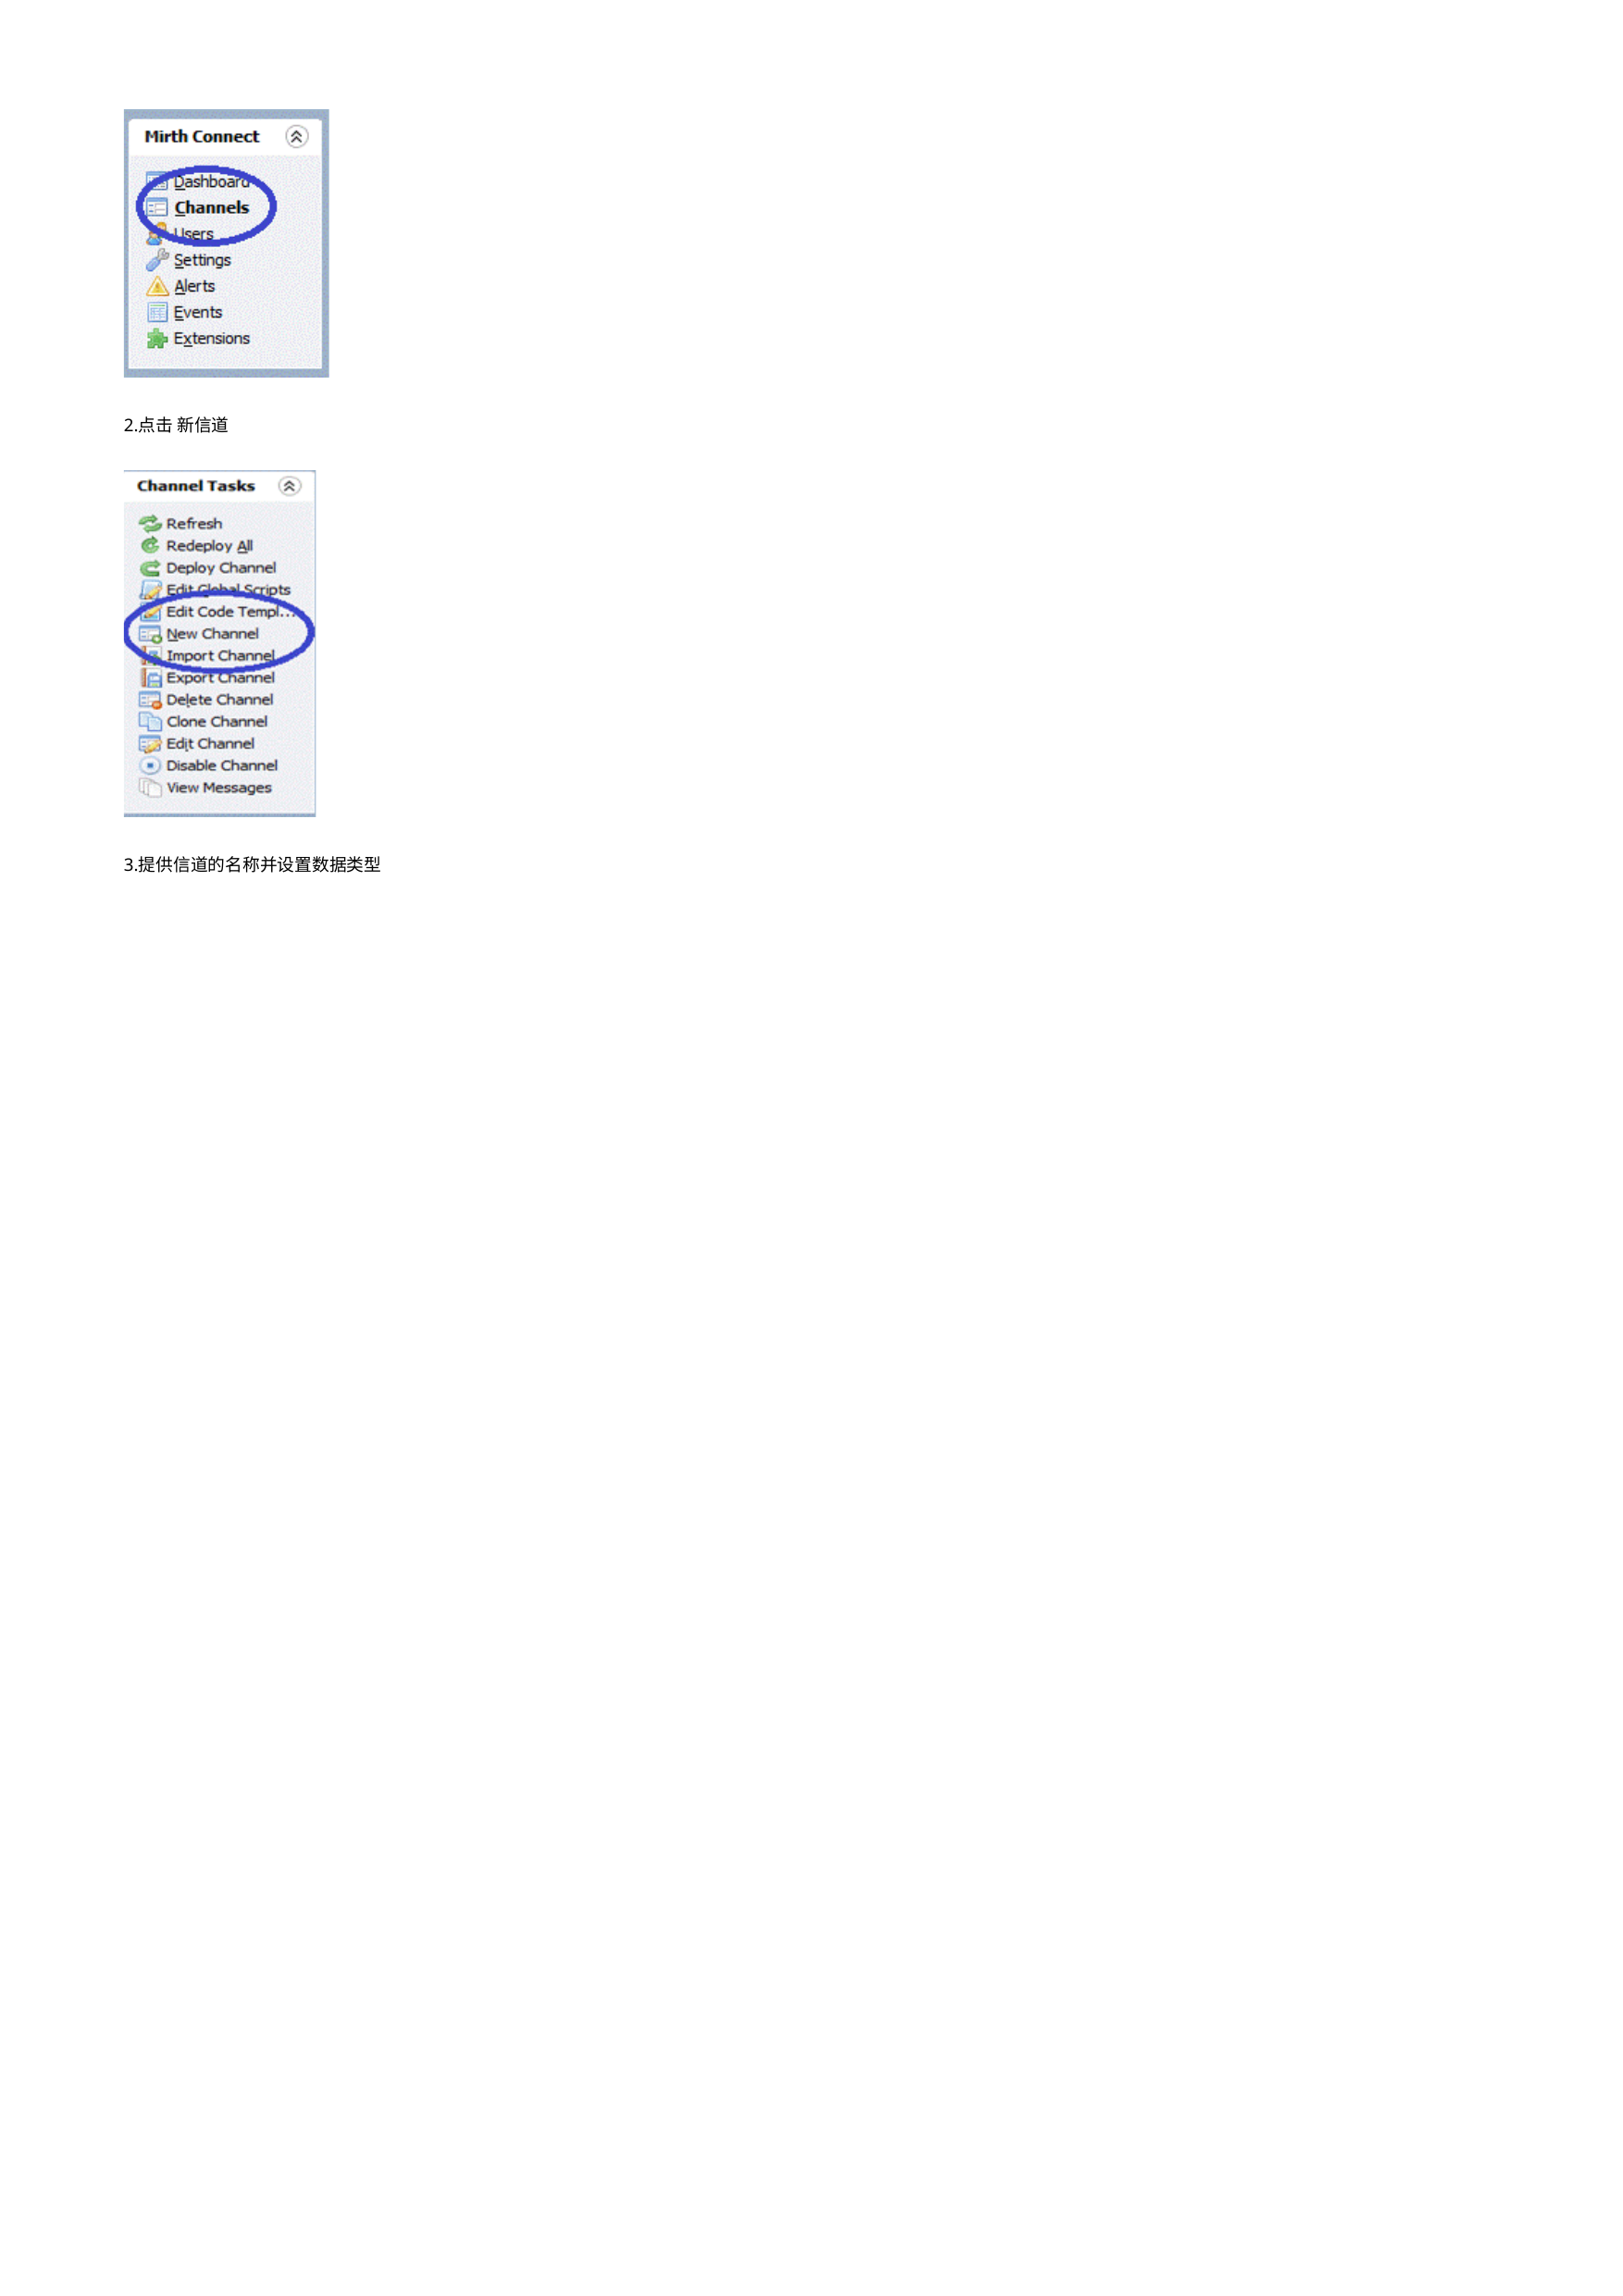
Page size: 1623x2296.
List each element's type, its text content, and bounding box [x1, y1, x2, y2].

picture [123, 470, 316, 817]
text 2.点击 新信道 [124, 411, 1499, 436]
picture [123, 109, 329, 378]
text 3.提供信道的名称并设置数据类型 [124, 851, 1499, 876]
